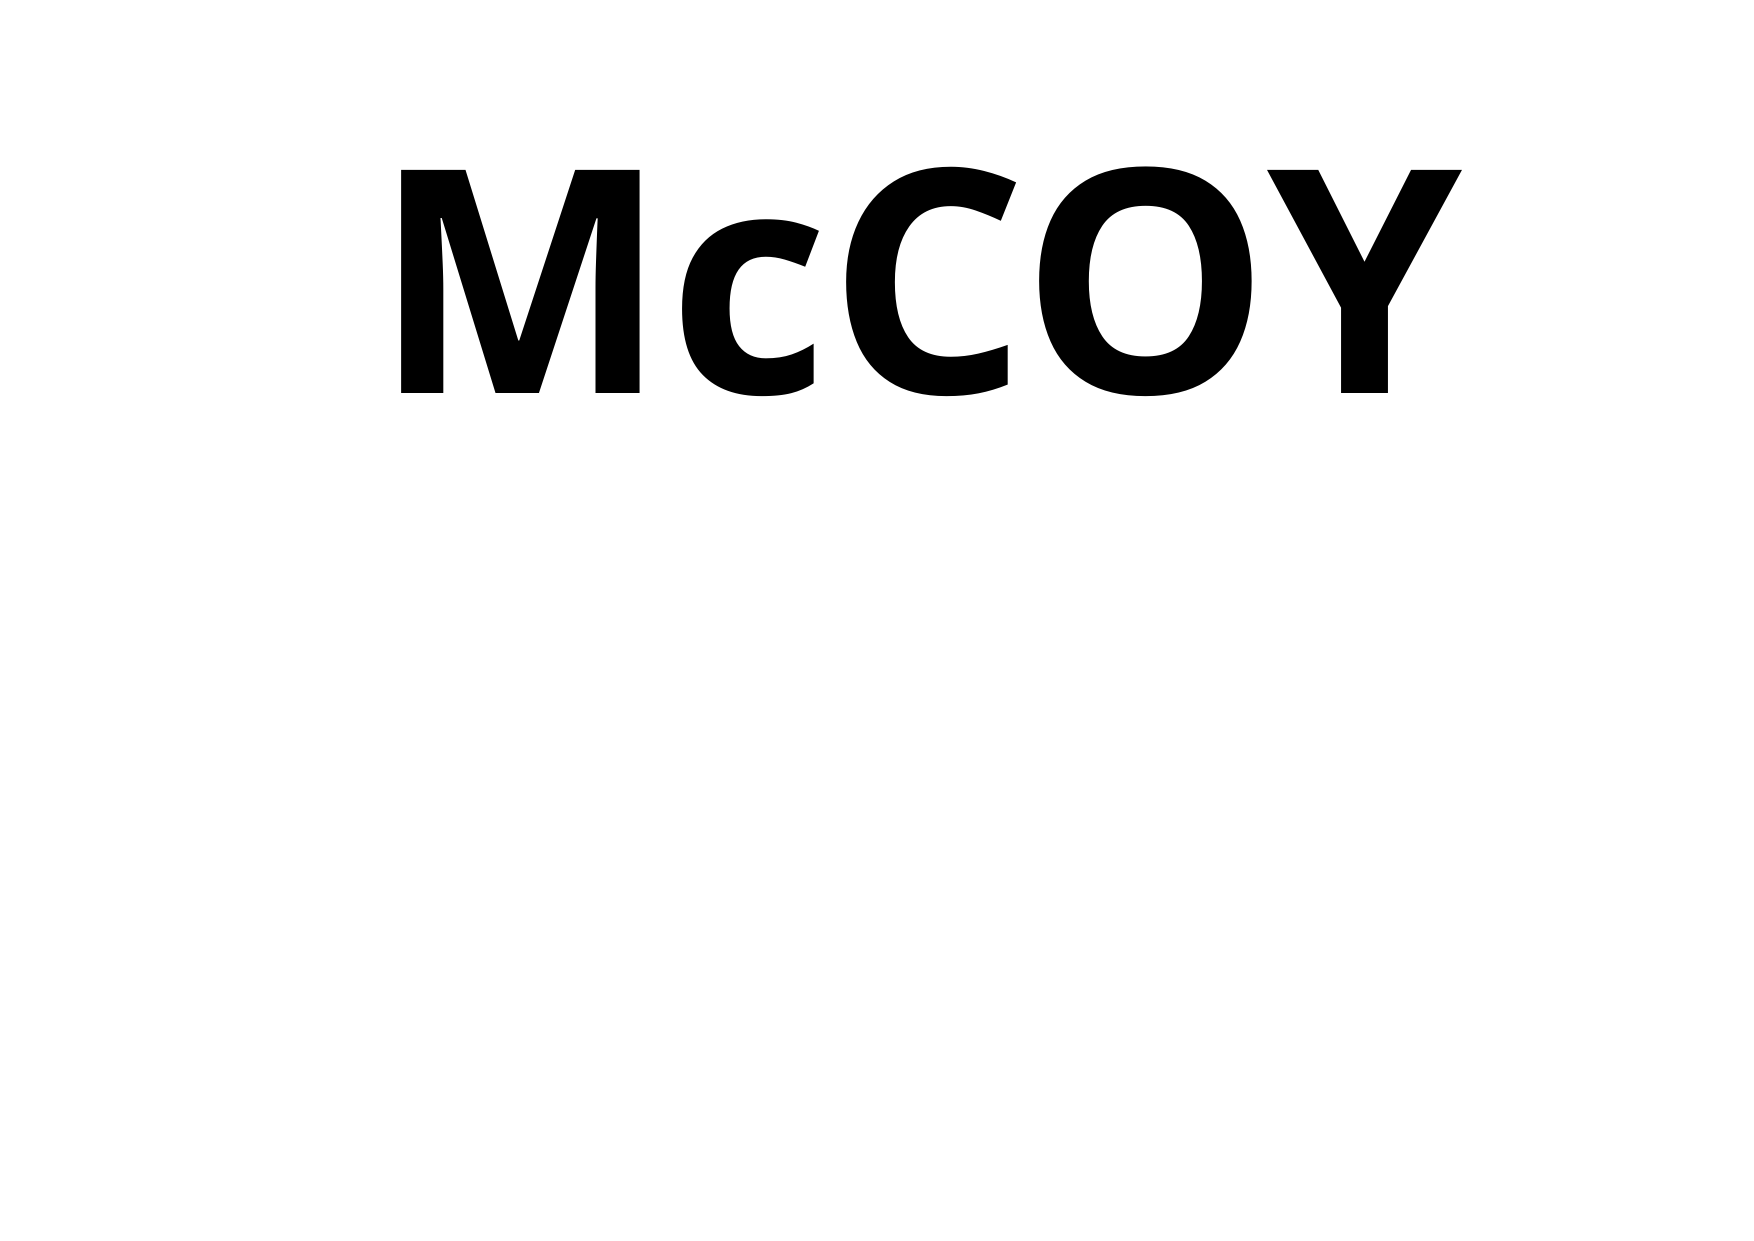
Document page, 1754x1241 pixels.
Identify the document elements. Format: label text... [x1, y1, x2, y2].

text McCOY [59, 59, 1695, 485]
